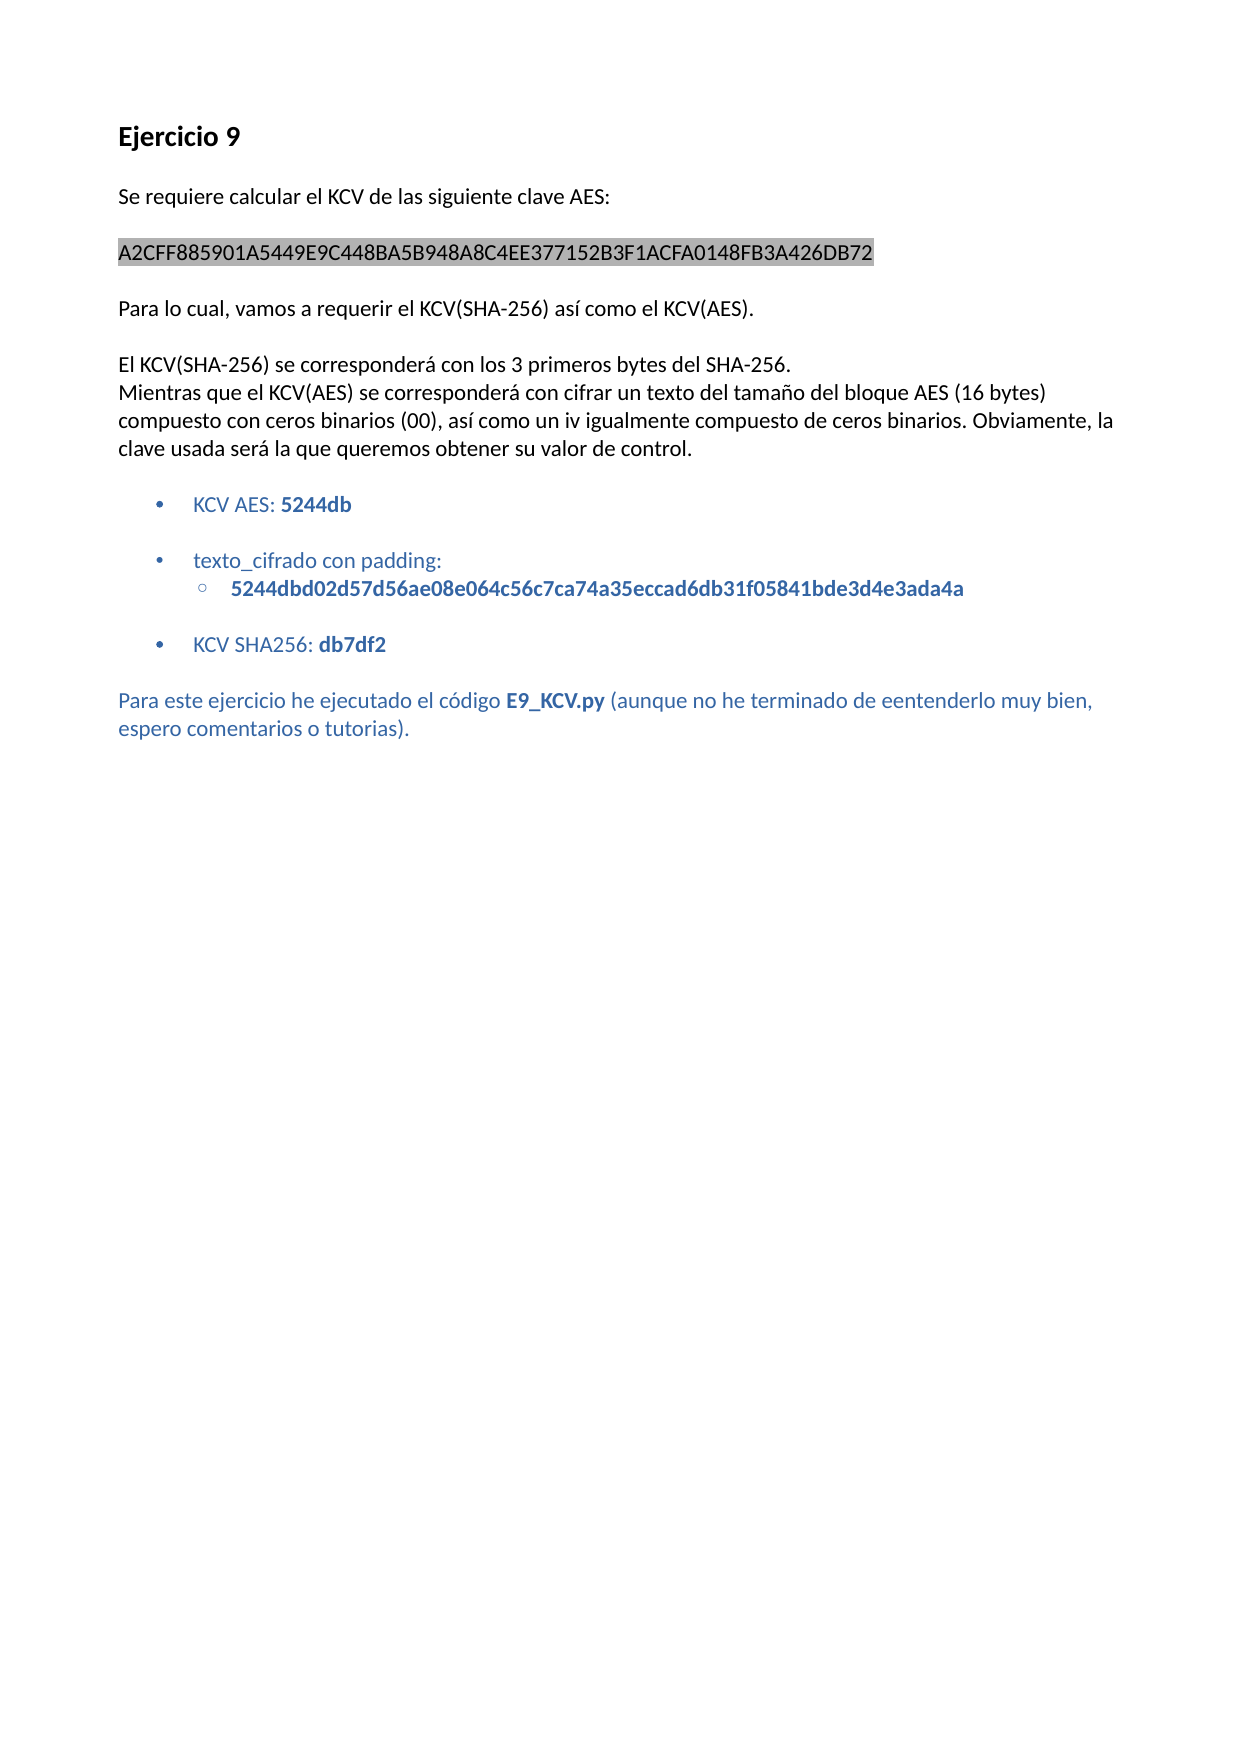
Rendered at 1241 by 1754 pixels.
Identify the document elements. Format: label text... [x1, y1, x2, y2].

list 5244dbd02d57d56ae08e064c56c7ca74a35eccad6db31f05841bde3d4e3ada4a [193, 574, 1122, 602]
text clave usada será la que queremos obtener su valor de control. [118, 434, 1122, 462]
list texto_cifrado con padding: [156, 546, 1122, 574]
text A2CFF885901A5449E9C448BA5B948A8C4EE377152B3F1ACFA0148FB3A426DB72 [118, 238, 1122, 266]
list KCV SHA256: db7df2 [156, 630, 1122, 658]
text Mientras que el KCV(AES) se corresponderá con cifrar un texto del tamaño del bloque AES (16 bytes) compuesto con ceros binarios (00), así como un iv igualmente compuesto de ceros binarios. Obviamente, la [118, 378, 1122, 434]
text Se requiere calcular el KCV de las siguiente clave AES: [118, 182, 1122, 210]
text Ejercicio 9 [118, 118, 1122, 154]
text Para lo cual, vamos a requerir el KCV(SHA-256) así como el KCV(AES). [118, 294, 1122, 322]
text Para este ejercicio he ejecutado el código E9_KCV.py (aunque no he terminado de eentenderlo muy bien, espero comentarios o tutorias). [118, 686, 1122, 742]
list KCV AES: 5244db [156, 490, 1122, 518]
text El KCV(SHA-256) se corresponderá con los 3 primeros bytes del SHA-256. [118, 350, 1122, 378]
